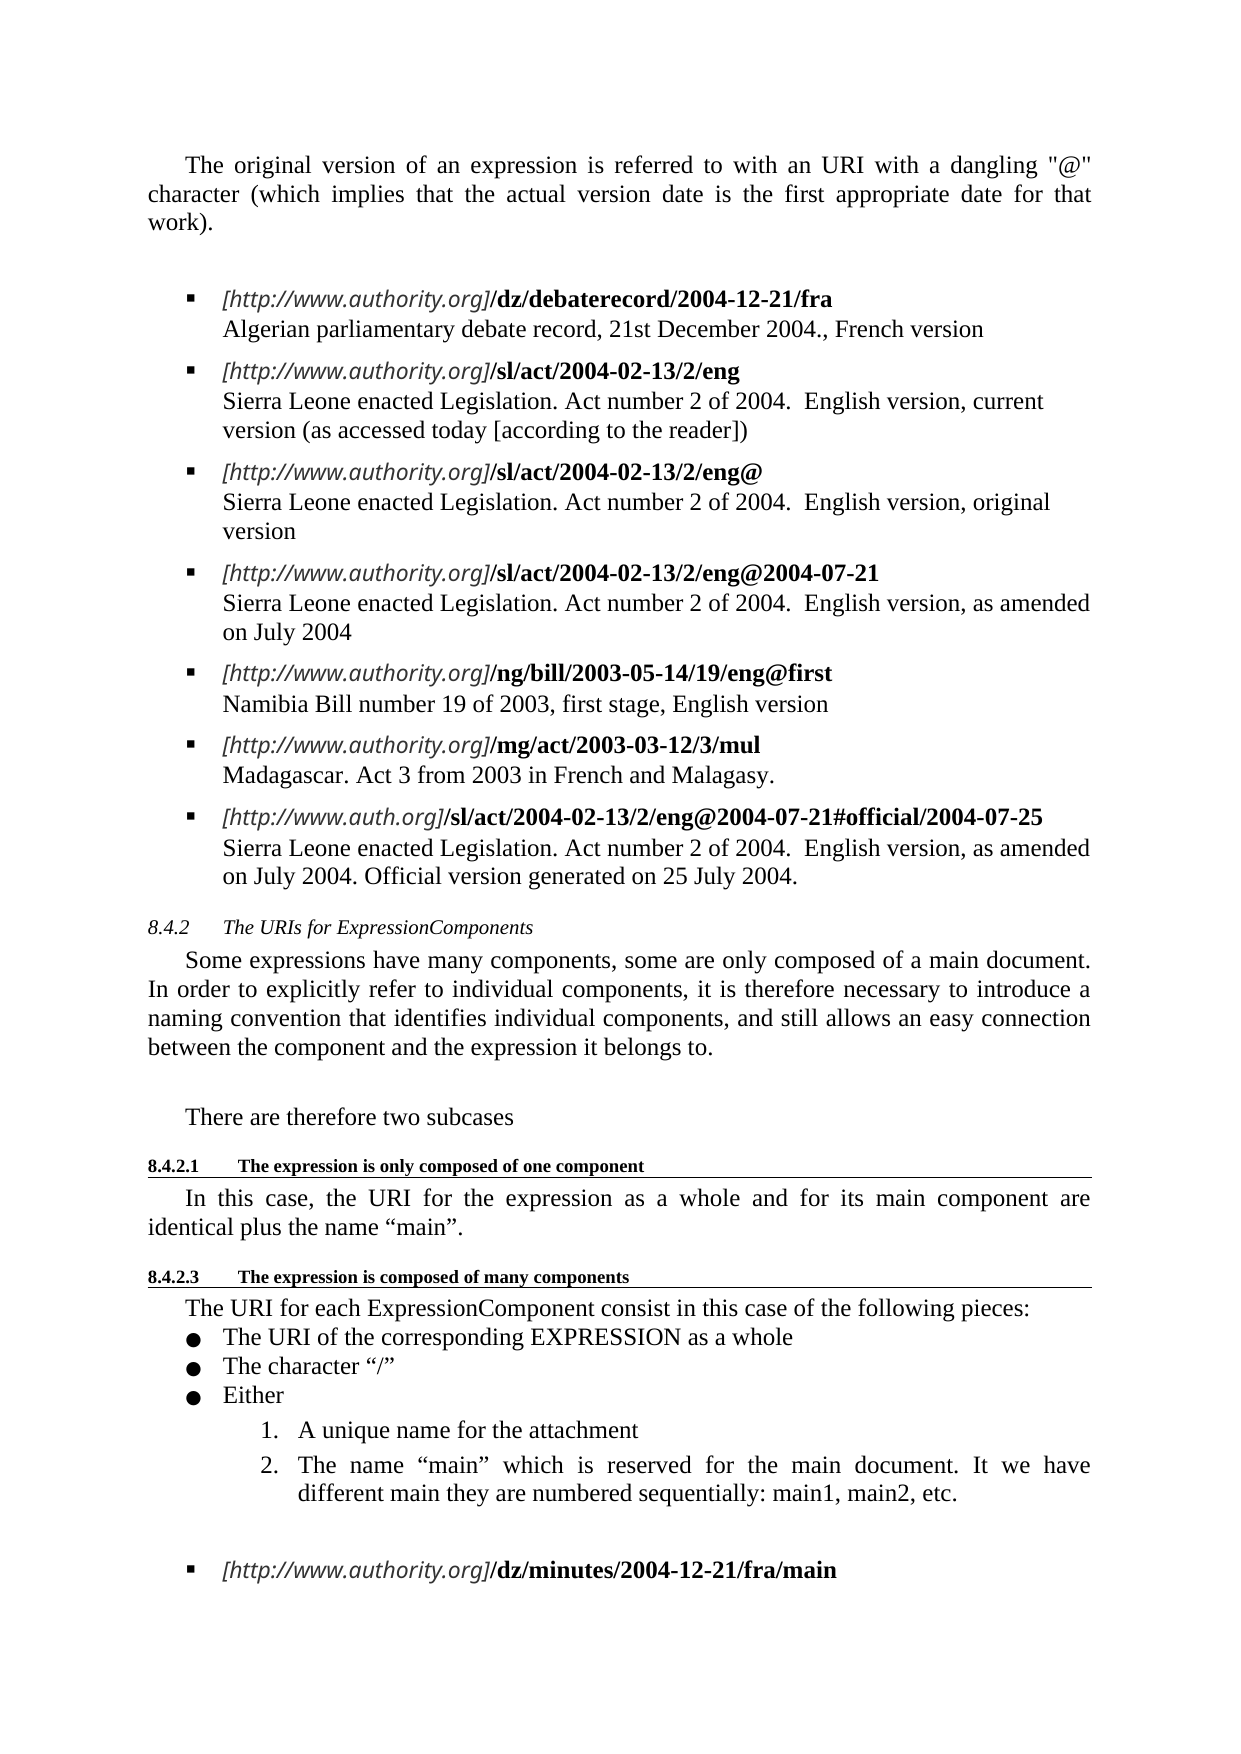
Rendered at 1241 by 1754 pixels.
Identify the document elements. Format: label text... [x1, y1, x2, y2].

text The URI for each ExpressionComponent consist in this case of the following pieces: [148, 1293, 1092, 1322]
text 2. The name “main” which is reserved for the main document. It we have different main they are numbered sequentially: main1, main2, etc. [260, 1450, 1092, 1507]
list The URI of the corresponding EXPRESSION as a whole [185, 1322, 1092, 1351]
list [http://www.authority.org]/dz/minutes/2004-12-21/fra/main [185, 1554, 1092, 1586]
list [http://www.authority.org]/dz/debaterecord/2004-12-21/fra Algerian parliamentary debate record, 21st December 2004., French version [185, 283, 1092, 343]
list [http://www.authority.org]/mg/act/2003-03-12/3/mul Madagascar. Act 3 from 2003 in French and Malagasy. [185, 729, 1092, 789]
list [http://www.authority.org]/ng/bill/2003-05-14/19/eng@first Namibia Bill number 19 of 2003, first stage, English version [185, 657, 1092, 717]
subtitle The URIs for ExpressionComponents [148, 915, 1092, 939]
text Some expressions have many components, some are only composed of a main document. In order to explicitly refer to individual components, it is therefore necessary to introduce a naming convention that identifies individual components, and still allows an easy connection between the component and the expression it belongs to. [148, 945, 1092, 1060]
list [http://www.authority.org]/sl/act/2004-02-13/2/eng@2004-07-21 Sierra Leone enacted Legislation. Act number 2 of 2004. English version, as amended on July 2004 [185, 557, 1092, 645]
text The original version of an expression is referred to with an URI with a dangling "@" character (which implies that the actual version date is the first appropriate date for that work). [148, 150, 1092, 236]
subtitle The expression is composed of many components [148, 1266, 1092, 1287]
list The character “/” [185, 1351, 1092, 1380]
text In this case, the URI for the expression as a whole and for its main component are identical plus the name “main”. [148, 1183, 1092, 1241]
list [http://www.authority.org]/sl/act/2004-02-13/2/eng@ Sierra Leone enacted Legislation. Act number 2 of 2004. English version, original version [185, 456, 1092, 545]
list [http://www.auth.org]/sl/act/2004-02-13/2/eng@2004-07-21#official/2004-07-25 Sierra Leone enacted Legislation. Act number 2 of 2004. English version, as amended on July 2004. Official version generated on 25 July 2004. [185, 801, 1092, 890]
list [http://www.authority.org]/sl/act/2004-02-13/2/eng Sierra Leone enacted Legislation. Act number 2 of 2004. English version, current version (as accessed today [according to the reader]) [185, 355, 1092, 444]
text There are therefore two subcases [148, 1102, 1092, 1130]
text 1. A unique name for the attachment [260, 1415, 1092, 1443]
list Either [185, 1380, 1092, 1408]
subtitle The expression is only composed of one component [148, 1155, 1092, 1177]
